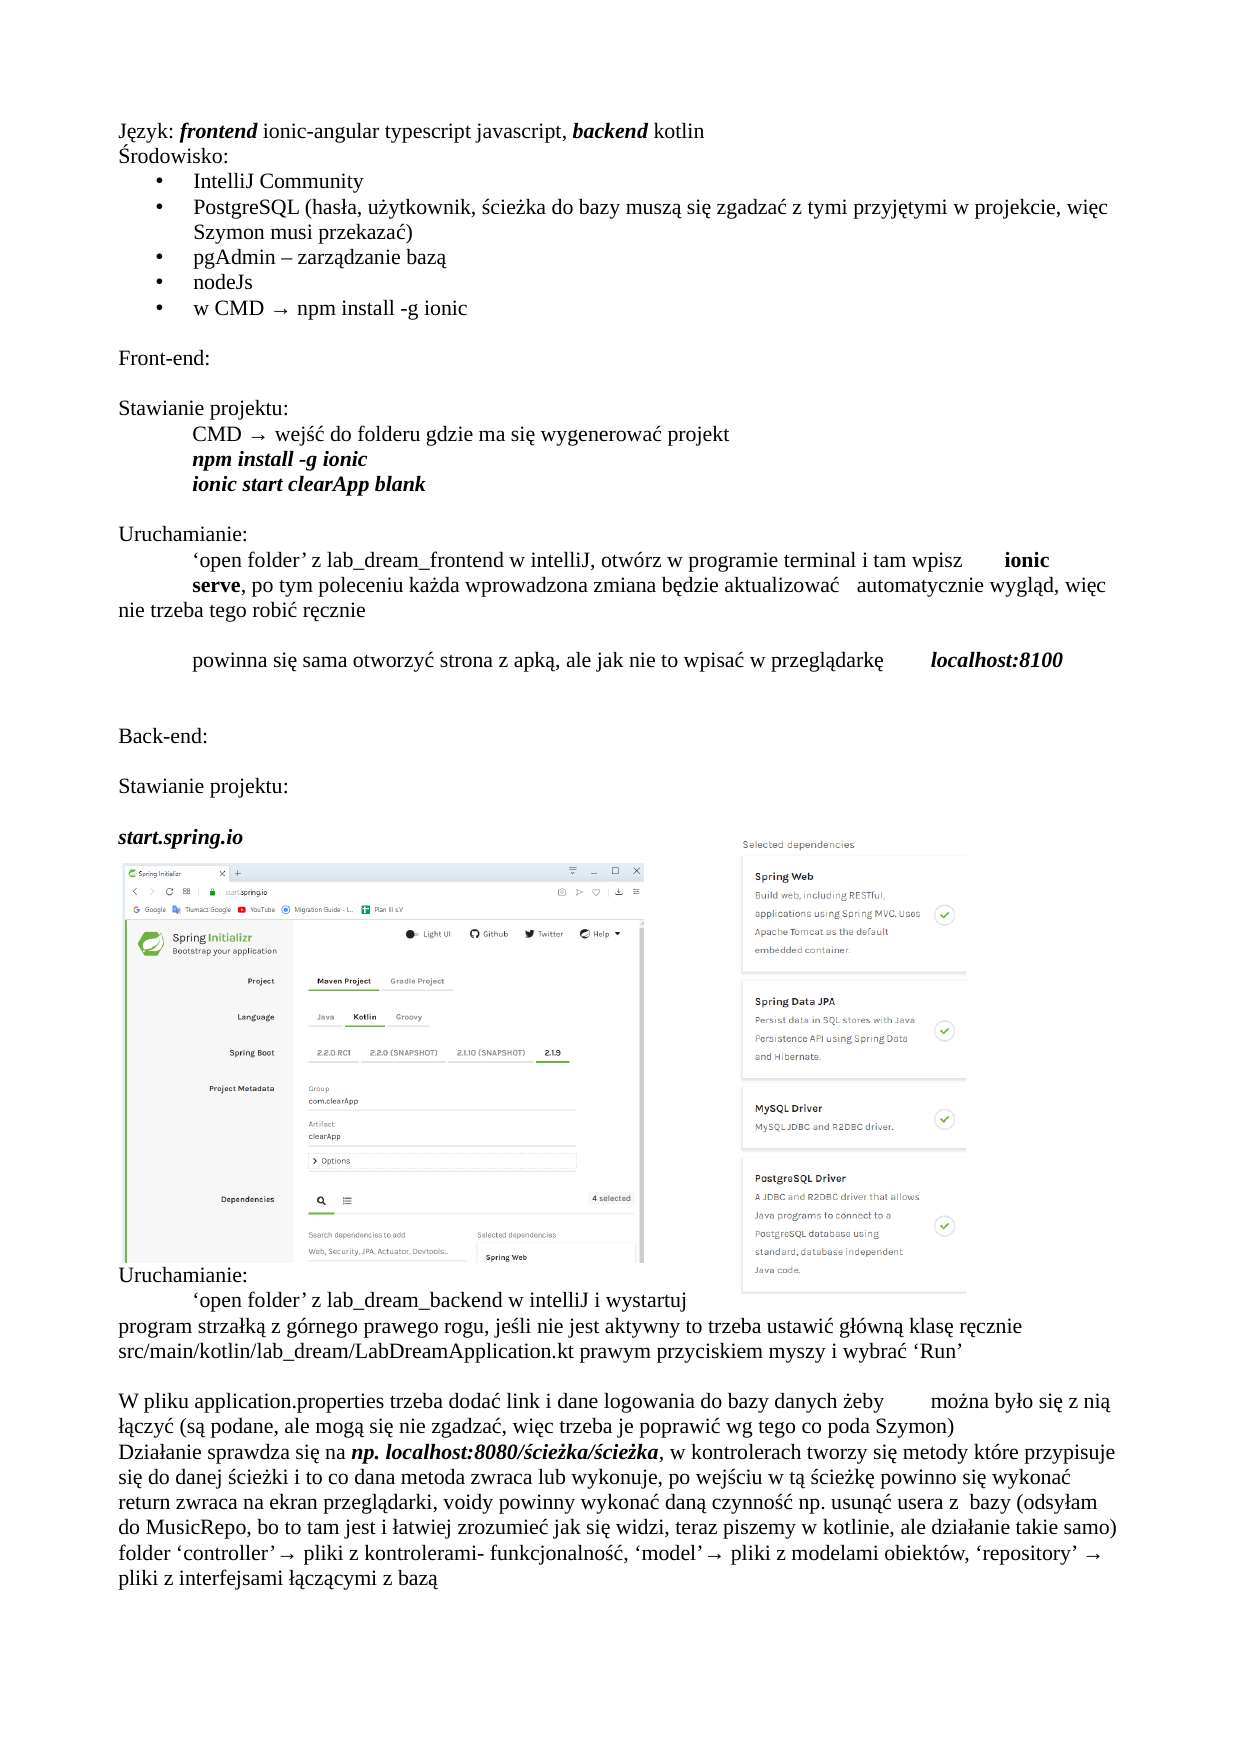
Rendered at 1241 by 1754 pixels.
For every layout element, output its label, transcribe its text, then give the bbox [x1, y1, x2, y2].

text Back-end: [118, 723, 1122, 748]
text Działanie sprawdza się na np. localhost:8080/ścieżka/ścieżka, w kontrolerach tworzy się metody które przypisuje się do danej ścieżki i to co dana metoda zwraca lub wykonuje, po wejściu w tą ścieżkę powinno się wykonać return zwraca na ekran przeglądarki, voidy powinny wykonać daną czynność np. usunąć usera z bazy (odsyłam do MusicRepo, bo to tam jest i łatwiej zrozumieć jak się widzi, teraz piszemy w kotlinie, ale działanie takie samo) [118, 1439, 1122, 1539]
text Uruchamianie: [118, 1227, 956, 1287]
text start.spring.io [118, 824, 1122, 849]
text Front-end: [118, 345, 1122, 370]
text powinna się sama otworzyć strona z apką, ale jak nie to wpisać w przeglądarkę localhost:8100 [118, 647, 1122, 673]
list IntelliJ Community [156, 168, 1122, 194]
text folder ‘controller’→ pliki z kontrolerami- funkcjonalność, ‘model’→ pliki z modelami obiektów, ‘repository’ → pliki z interfejsami łączącymi z bazą [118, 1539, 1122, 1590]
text CMD → wejść do folderu gdzie ma się wygenerować projekt [118, 421, 1122, 446]
list pgAdmin – zarządzanie bazą [156, 244, 1122, 269]
text npm install -g ionic [118, 446, 1122, 471]
picture [956, 827, 967, 1294]
list nodeJs [156, 269, 1122, 294]
list PostgreSQL (hasła, użytkownik, ścieżka do bazy muszą się zgadzać z tymi przyjętymi w projekcie, więc Szymon musi przekazać) [156, 194, 1122, 244]
picture [608, 863, 644, 1263]
list w CMD → npm install -g ionic [156, 294, 1122, 320]
text ionic start clearApp blank [118, 471, 1122, 496]
text [967, 1227, 1122, 1287]
text ‘open folder’ z lab_dream_backend w intelliJ i wystartuj program strzałką z górnego prawego rogu, jeśli nie jest aktywny to trzeba ustawić główną klasę ręcznie src/main/kotlin/lab_dream/LabDreamApplication.kt prawym przyciskiem myszy i wybrać ‘Run’ [118, 1287, 1122, 1363]
text Język: frontend ionic-angular typescript javascript, backend kotlin [118, 118, 1122, 143]
text Stawianie projektu: [118, 773, 1122, 799]
text W pliku application.properties trzeba dodać link i dane logowania do bazy danych żeby można było się z nią łączyć (są podane, ale mogą się nie zgadzać, więc trzeba je poprawić wg tego co poda Szymon) [118, 1388, 1122, 1439]
text Uruchamianie: [118, 521, 1122, 547]
text Środowisko: [118, 143, 1122, 168]
text ‘open folder’ z lab_dream_frontend w intelliJ, otwórz w programie terminal i tam wpisz ionic serve, po tym poleceniu każda wprowadzona zmiana będzie aktualizować automatycznie wygląd, więc nie trzeba tego robić ręcznie [118, 547, 1122, 622]
text Stawianie projektu: [118, 395, 1122, 421]
